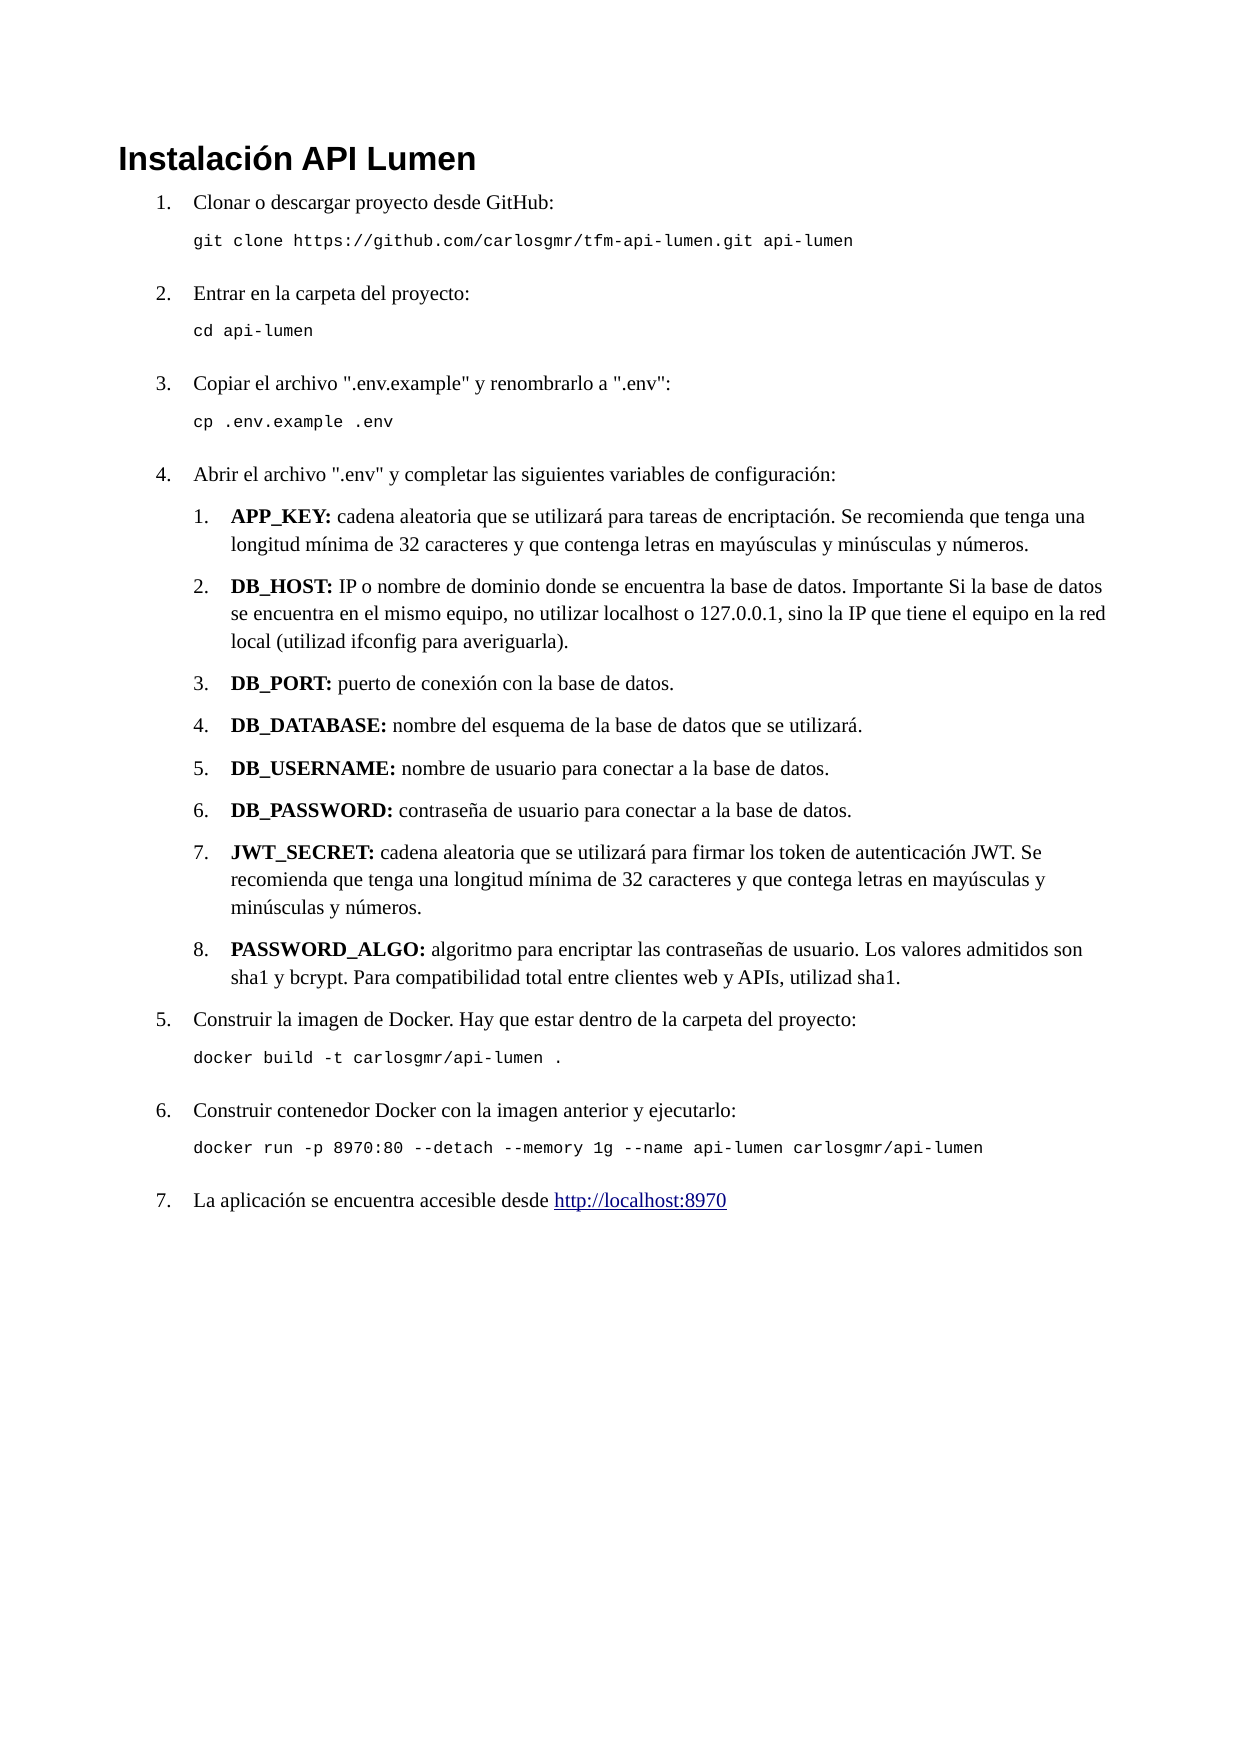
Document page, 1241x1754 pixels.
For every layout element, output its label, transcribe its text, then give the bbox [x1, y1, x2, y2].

list DB_DATABASE: nombre del esquema de la base de datos que se utilizará. [193, 713, 1122, 737]
list cp .env.example .env [156, 413, 1122, 432]
list APP_KEY: cadena aleatoria que se utilizará para tareas de encriptación. Se recomienda que tenga una longitud mínima de 32 caracteres y que contenga letras en mayúsculas y minúsculas y números. [193, 504, 1122, 556]
list Clonar o descargar proyecto desde GitHub: [156, 190, 1122, 214]
list PASSWORD_ALGO: algoritmo para encriptar las contraseñas de usuario. Los valores admitidos son sha1 y bcrypt. Para compatibilidad total entre clientes web y APIs, utilizad sha1. [193, 937, 1122, 989]
list Entrar en la carpeta del proyecto: [156, 281, 1122, 305]
list cd api-lumen [156, 323, 1122, 342]
list Abrir el archivo ".env" y completar las siguientes variables de configuración: [156, 462, 1122, 486]
list DB_USERNAME: nombre de usuario para conectar a la base de datos. [193, 755, 1122, 779]
list DB_HOST: IP o nombre de dominio donde se encuentra la base de datos. Importante Si la base de datos se encuentra en el mismo equipo, no utilizar localhost o 127.0.0.1, sino la IP que tiene el equipo en la red local (utilizad ifconfig para averiguarla). [193, 574, 1122, 653]
list DB_PORT: puerto de conexión con la base de datos. [193, 671, 1122, 695]
list Copiar el archivo ".env.example" y renombrarlo a ".env": [156, 371, 1122, 395]
list DB_PASSWORD: contraseña de usuario para conectar a la base de datos. [193, 798, 1122, 822]
list Construir la imagen de Docker. Hay que estar dentro de la carpeta del proyecto: [156, 1007, 1122, 1031]
list La aplicación se encuentra accesible desde http://localhost:8970 [156, 1188, 1122, 1212]
list JWT_SECRET: cadena aleatoria que se utilizará para firmar los token de autenticación JWT. Se recomienda que tenga una longitud mínima de 32 caracteres y que contega letras en mayúsculas y minúsculas y números. [193, 840, 1122, 919]
list docker build -t carlosgmr/api-lumen . [156, 1049, 1122, 1068]
subtitle Instalación API Lumen [118, 139, 1122, 178]
list docker run -p 8970:80 --detach --memory 1g --name api-lumen carlosgmr/api-lumen [156, 1140, 1122, 1158]
list git clone https://github.com/carlosgmr/tfm-api-lumen.git api-lumen [156, 232, 1122, 251]
list Construir contenedor Docker con la imagen anterior y ejecutarlo: [156, 1097, 1122, 1122]
